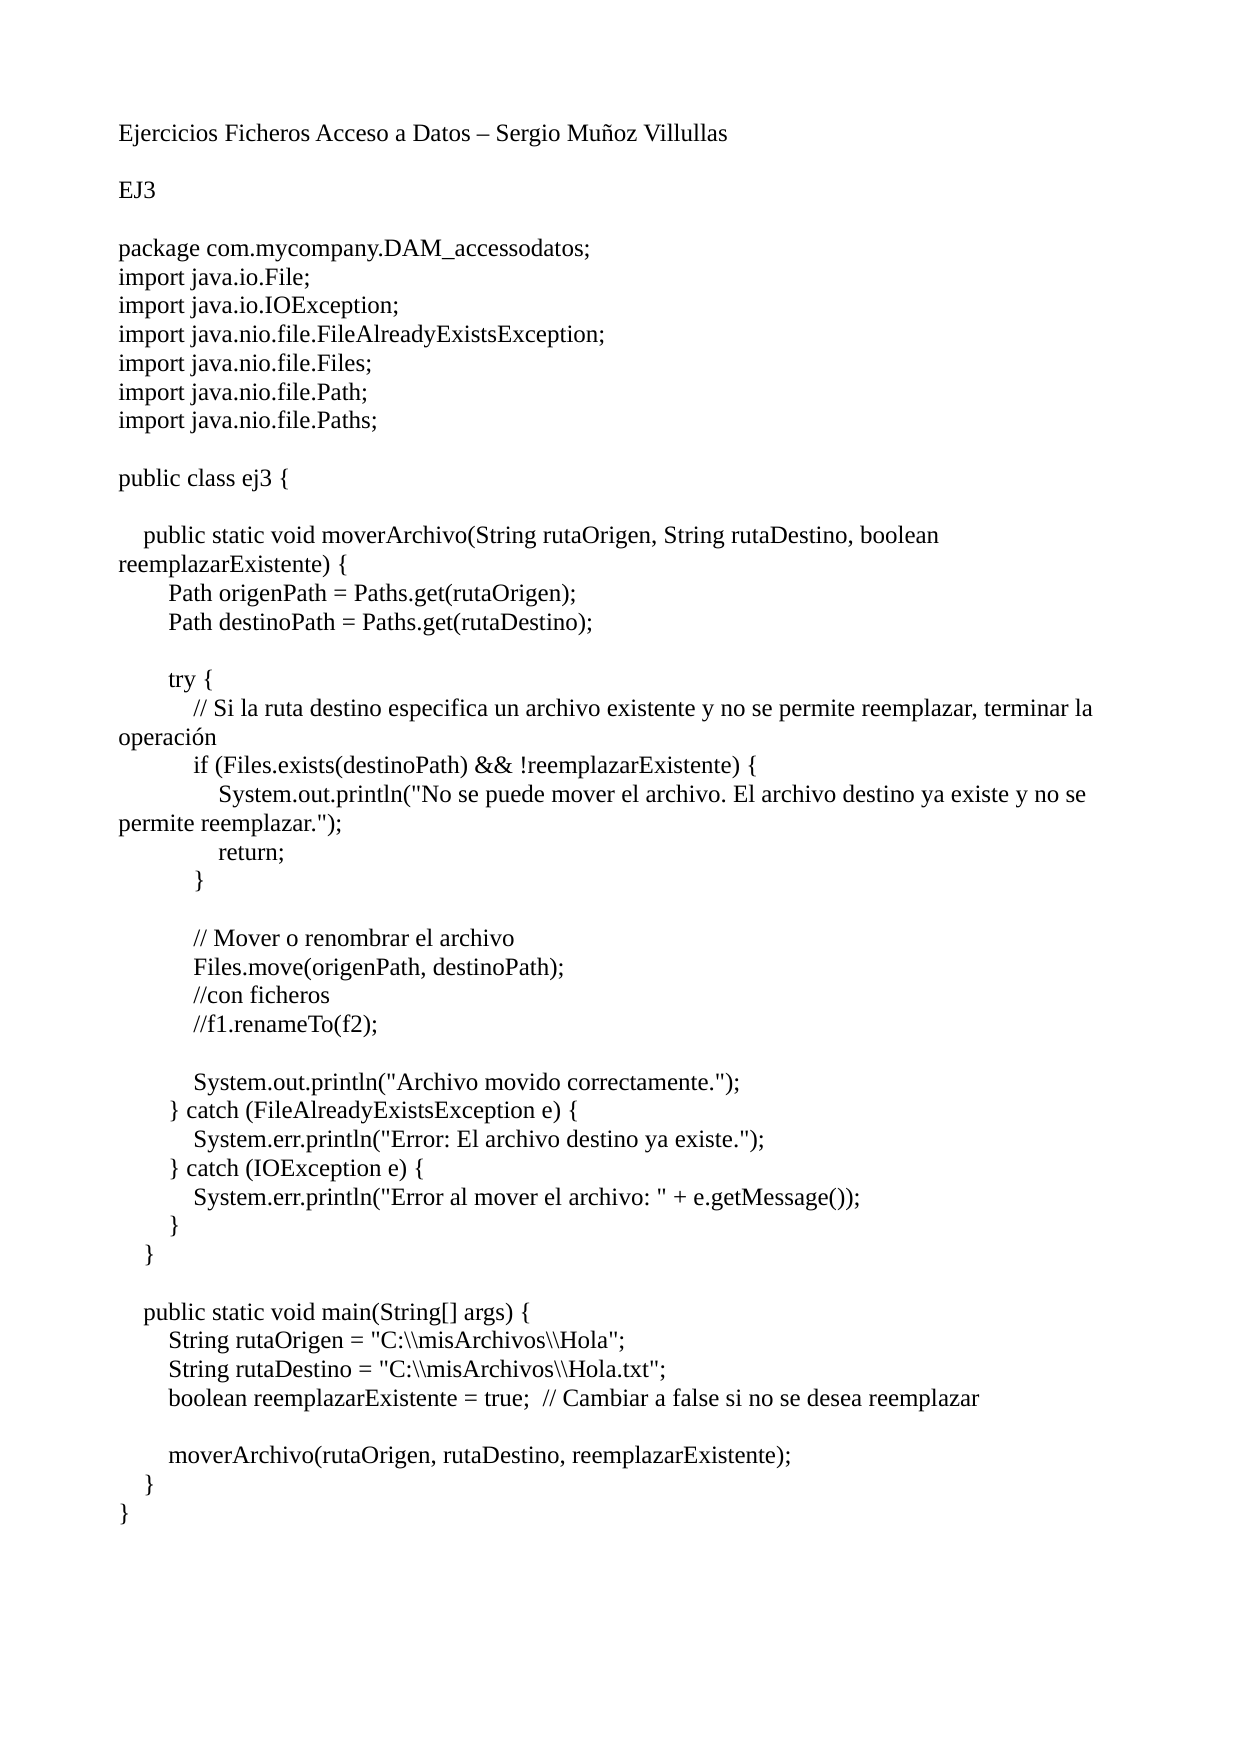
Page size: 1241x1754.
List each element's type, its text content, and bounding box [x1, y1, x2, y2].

text import java.io.File; [118, 262, 1122, 291]
text System.out.println("No se puede mover el archivo. El archivo destino ya existe y no se permite reemplazar."); [118, 779, 1122, 837]
text System.err.println("Error al mover el archivo: " + e.getMessage()); [118, 1182, 1122, 1211]
text import java.nio.file.Paths; [118, 406, 1122, 434]
text //con ficheros [118, 981, 1122, 1009]
text Ejercicios Ficheros Acceso a Datos – Sergio Muñoz Villullas [118, 118, 1122, 147]
text import java.io.IOException; [118, 291, 1122, 319]
text } [118, 866, 1122, 894]
text boolean reemplazarExistente = true; // Cambiar a false si no se desea reemplazar [118, 1383, 1122, 1412]
text public static void main(String[] args) { [118, 1297, 1122, 1326]
text } [118, 1239, 1122, 1268]
text Files.move(origenPath, destinoPath); [118, 952, 1122, 981]
text import java.nio.file.Files; [118, 348, 1122, 377]
text import java.nio.file.Path; [118, 377, 1122, 406]
text // Si la ruta destino especifica un archivo existente y no se permite reemplazar, terminar la operación [118, 693, 1122, 751]
text } [118, 1498, 1122, 1527]
text String rutaOrigen = "C:\\misArchivos\\Hola"; [118, 1326, 1122, 1354]
text Path origenPath = Paths.get(rutaOrigen); [118, 578, 1122, 607]
text package com.mycompany.DAM_accessodatos; [118, 233, 1122, 262]
text //f1.renameTo(f2); [118, 1009, 1122, 1038]
text System.out.println("Archivo movido correctamente."); [118, 1067, 1122, 1096]
text // Mover o renombrar el archivo [118, 923, 1122, 952]
text } [118, 1469, 1122, 1498]
text import java.nio.file.FileAlreadyExistsException; [118, 319, 1122, 348]
text } catch (FileAlreadyExistsException e) { [118, 1096, 1122, 1124]
text String rutaDestino = "C:\\misArchivos\\Hola.txt"; [118, 1354, 1122, 1383]
text Path destinoPath = Paths.get(rutaDestino); [118, 607, 1122, 636]
text moverArchivo(rutaOrigen, rutaDestino, reemplazarExistente); [118, 1441, 1122, 1469]
text if (Files.exists(destinoPath) && !reemplazarExistente) { [118, 751, 1122, 779]
text return; [118, 837, 1122, 866]
text } catch (IOException e) { [118, 1153, 1122, 1182]
text EJ3 [118, 176, 1122, 204]
text public class ej3 { [118, 463, 1122, 492]
text try { [118, 664, 1122, 693]
text System.err.println("Error: El archivo destino ya existe."); [118, 1124, 1122, 1153]
text } [118, 1211, 1122, 1239]
text public static void moverArchivo(String rutaOrigen, String rutaDestino, boolean reemplazarExistente) { [118, 521, 1122, 578]
